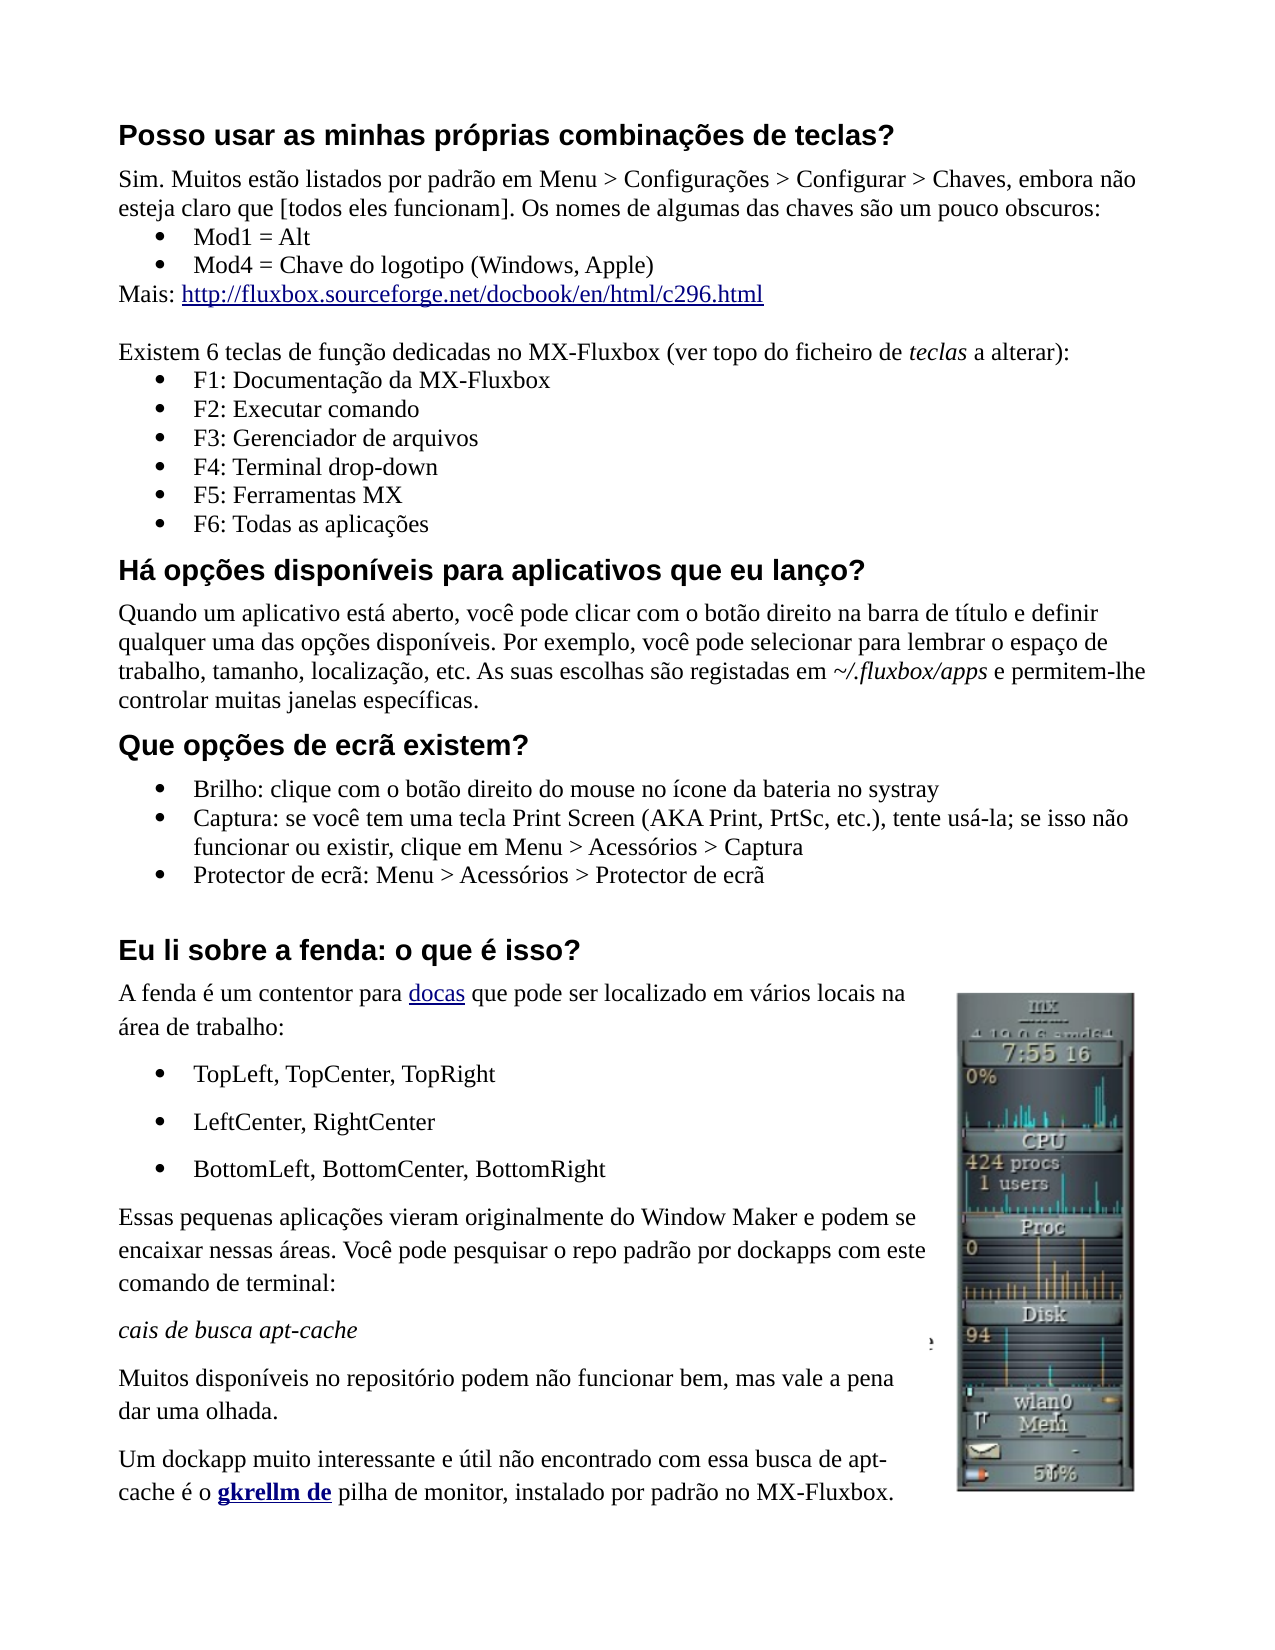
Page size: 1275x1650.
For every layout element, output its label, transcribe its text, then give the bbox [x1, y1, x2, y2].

text cais de busca apt-cache [118, 1316, 929, 1344]
text Um dockapp muito interessante e útil não encontrado com essa busca de apt-cache é o gkrellm de pilha de monitor, instalado por padrão no MX-Fluxbox. [118, 1444, 1157, 1506]
list BottomLeft, BottomCenter, BottomRight [156, 1154, 929, 1183]
list F4: Terminal drop-down [156, 452, 1157, 480]
list Protector de ecrã: Menu > Acessórios > Protector de ecrã [156, 860, 1157, 889]
list Captura: se você tem uma tecla Print Screen (AKA Print, PrtSc, etc.), tente usá-la; se isso não funcionar ou existir, clique em Menu > Acessórios > Captura [156, 803, 1157, 860]
picture [929, 974, 1150, 1501]
subtitle Posso usar as minhas próprias combinações de teclas? [118, 118, 1157, 152]
list F6: Todas as aplicações [156, 509, 1157, 538]
list F1: Documentação da MX-Fluxbox [156, 365, 1157, 394]
list F5: Ferramentas MX [156, 480, 1157, 509]
text Sim. Muitos estão listados por padrão em Menu > Configurações > Configurar > Chaves, embora não esteja claro que [todos eles funcionam]. Os nomes de algumas das chaves são um pouco obscuros: [118, 164, 1157, 222]
list F2: Executar comando [156, 394, 1157, 423]
list Mod1 = Alt [156, 222, 1157, 250]
list Brilho: clique com o botão direito do mouse no ícone da bateria no systray [156, 774, 1157, 803]
text Existem 6 teclas de função dedicadas no MX-Fluxbox (ver topo do ficheiro de teclas a alterar): [118, 337, 1157, 365]
text Quando um aplicativo está aberto, você pode clicar com o botão direito na barra de título e definir qualquer uma das opções disponíveis. Por exemplo, você pode selecionar para lembrar o espaço de trabalho, tamanho, localização, etc. As suas escolhas são registadas em ~/.fluxbox/apps e permitem-lhe controlar muitas janelas específicas. [118, 598, 1157, 713]
text Essas pequenas aplicações vieram originalmente do Window Maker e podem se encaixar nessas áreas. Você pode pesquisar o repo padrão por dockapps com este comando de terminal: [118, 1202, 929, 1297]
list Mod4 = Chave do logotipo (Windows, Apple) [156, 250, 1157, 279]
subtitle Que opções de ecrã existem? [118, 728, 1157, 762]
subtitle Eu li sobre a fenda: o que é isso? [118, 932, 1157, 966]
list F3: Gerenciador de arquivos [156, 423, 1157, 452]
subtitle Há opções disponíveis para aplicativos que eu lanço? [118, 552, 1157, 586]
text Muitos disponíveis no repositório podem não funcionar bem, mas vale a pena dar uma olhada. [118, 1363, 929, 1425]
list TopLeft, TopCenter, TopRight [156, 1059, 929, 1088]
text A fenda é um contentor para docas que pode ser localizado em vários locais na área de trabalho: [118, 978, 929, 1040]
list LeftCenter, RightCenter [156, 1107, 929, 1136]
text Mais: http://fluxbox.sourceforge.net/docbook/en/html/c296.html [118, 279, 1157, 308]
